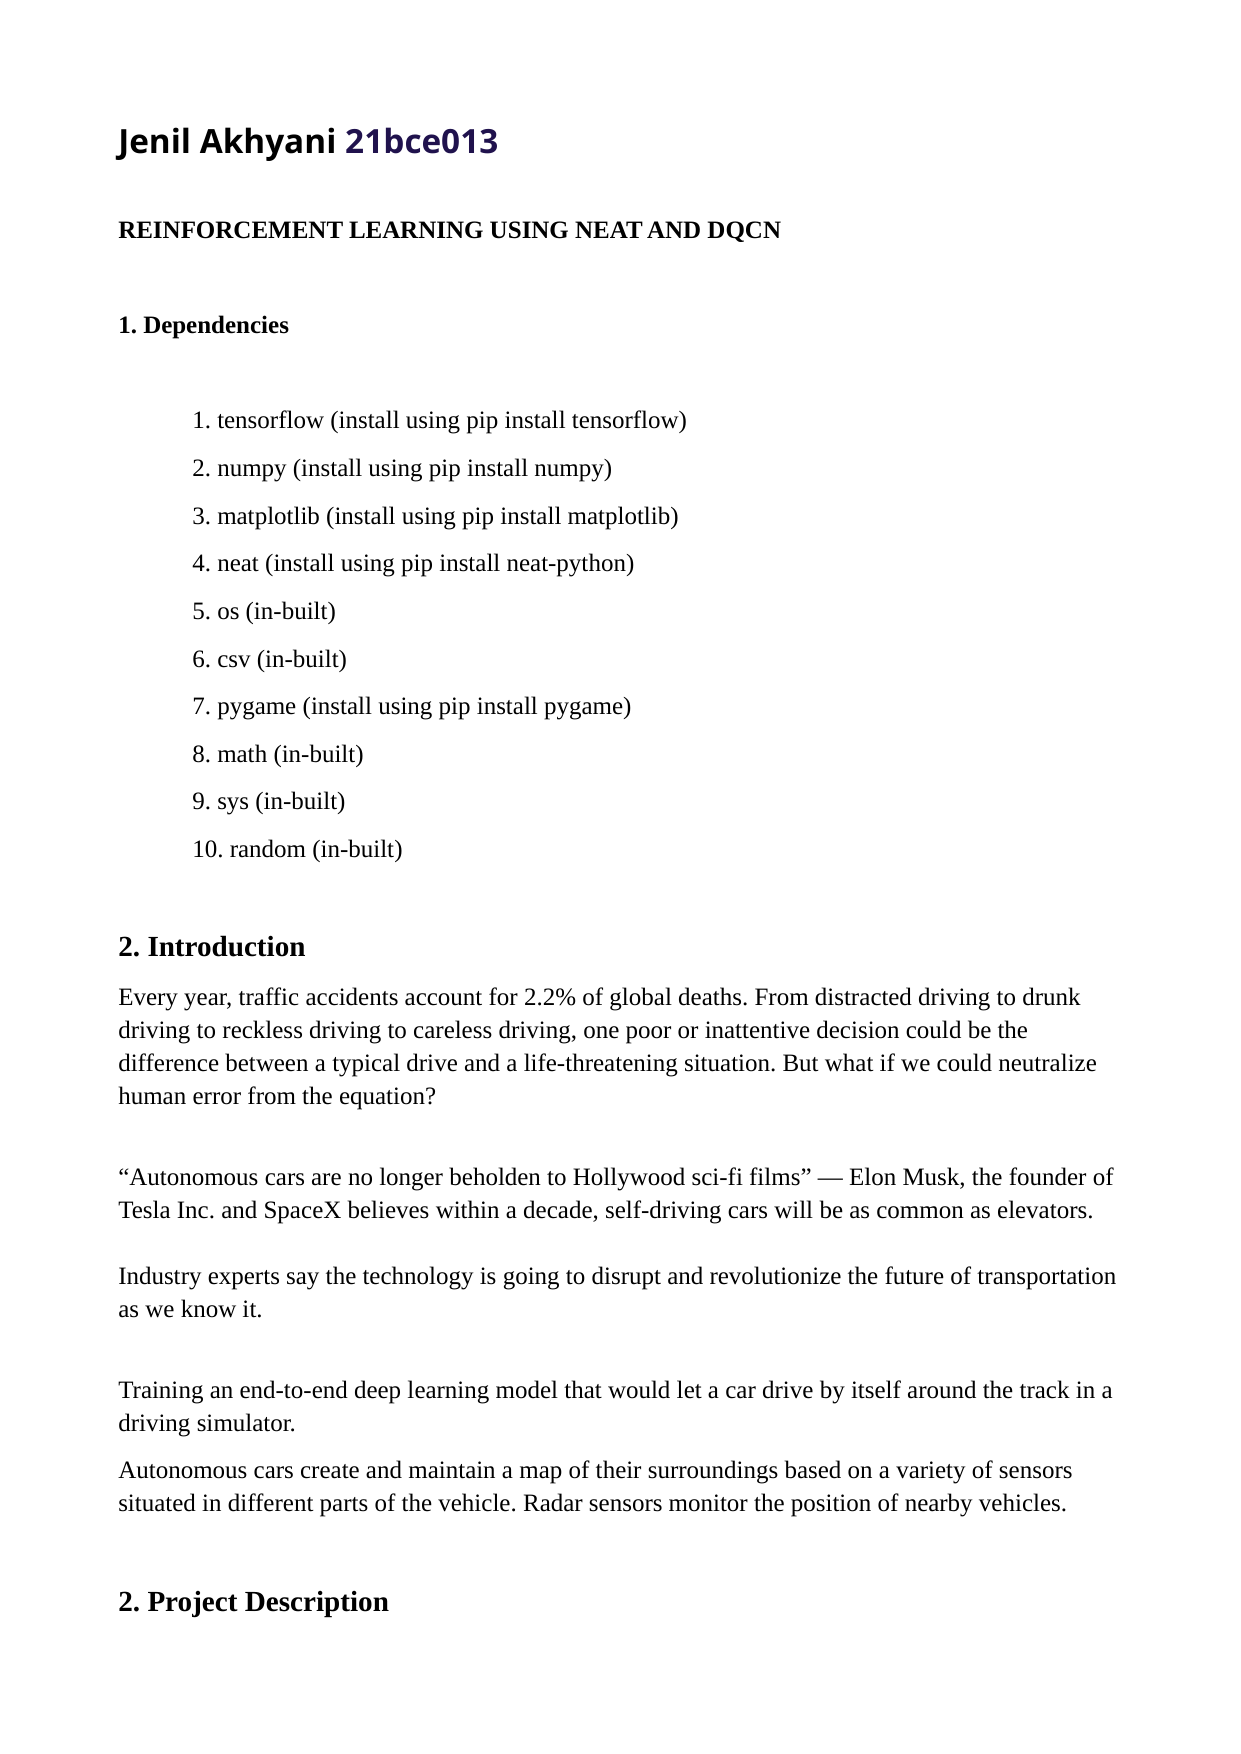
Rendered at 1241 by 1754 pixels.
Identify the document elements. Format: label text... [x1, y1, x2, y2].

text 4. neat (install using pip install neat-python) [118, 548, 1122, 577]
text 10. random (in-built) [118, 834, 1122, 863]
text 2. numpy (install using pip install numpy) [118, 453, 1122, 482]
text Jenil Akhyani 21bce013 [118, 118, 1122, 163]
text 7. pygame (install using pip install pygame) [118, 691, 1122, 720]
text Training an end-to-end deep learning model that would let a car drive by itself around the track in a driving simulator. [118, 1375, 1122, 1437]
text 9. sys (in-built) [118, 786, 1122, 815]
text REINFORCEMENT LEARNING USING NEAT AND DQCN [118, 215, 1122, 244]
text 2. Project Description [118, 1584, 1122, 1617]
text 8. math (in-built) [118, 739, 1122, 768]
text 2. Introduction [118, 929, 1122, 963]
text 6. csv (in-built) [118, 644, 1122, 672]
text 5. os (in-built) [118, 596, 1122, 625]
text 1. Dependencies [118, 310, 1122, 339]
text 3. matplotlib (install using pip install matplotlib) [118, 501, 1122, 529]
text 1. tensorflow (install using pip install tensorflow) [118, 406, 1122, 434]
text “Autonomous cars are no longer beholden to Hollywood sci-fi films” — Elon Musk, the founder of Tesla Inc. and SpaceX believes within a decade, self-driving cars will be as common as elevators. Industry experts say the technology is going to disrupt and revolutionize the future of transportation as we know it. [118, 1129, 1122, 1356]
text Every year, traffic accidents account for 2.2% of global deaths. From distracted driving to drunk driving to reckless driving to careless driving, one poor or inattentive decision could be the difference between a typical drive and a life-threatening situation. But what if we could neutralize human error from the equation? [118, 982, 1122, 1110]
text Autonomous cars create and maintain a map of their surroundings based on a variety of sensors situated in different parts of the vehicle. Radar sensors monitor the position of nearby vehicles. [118, 1455, 1122, 1517]
